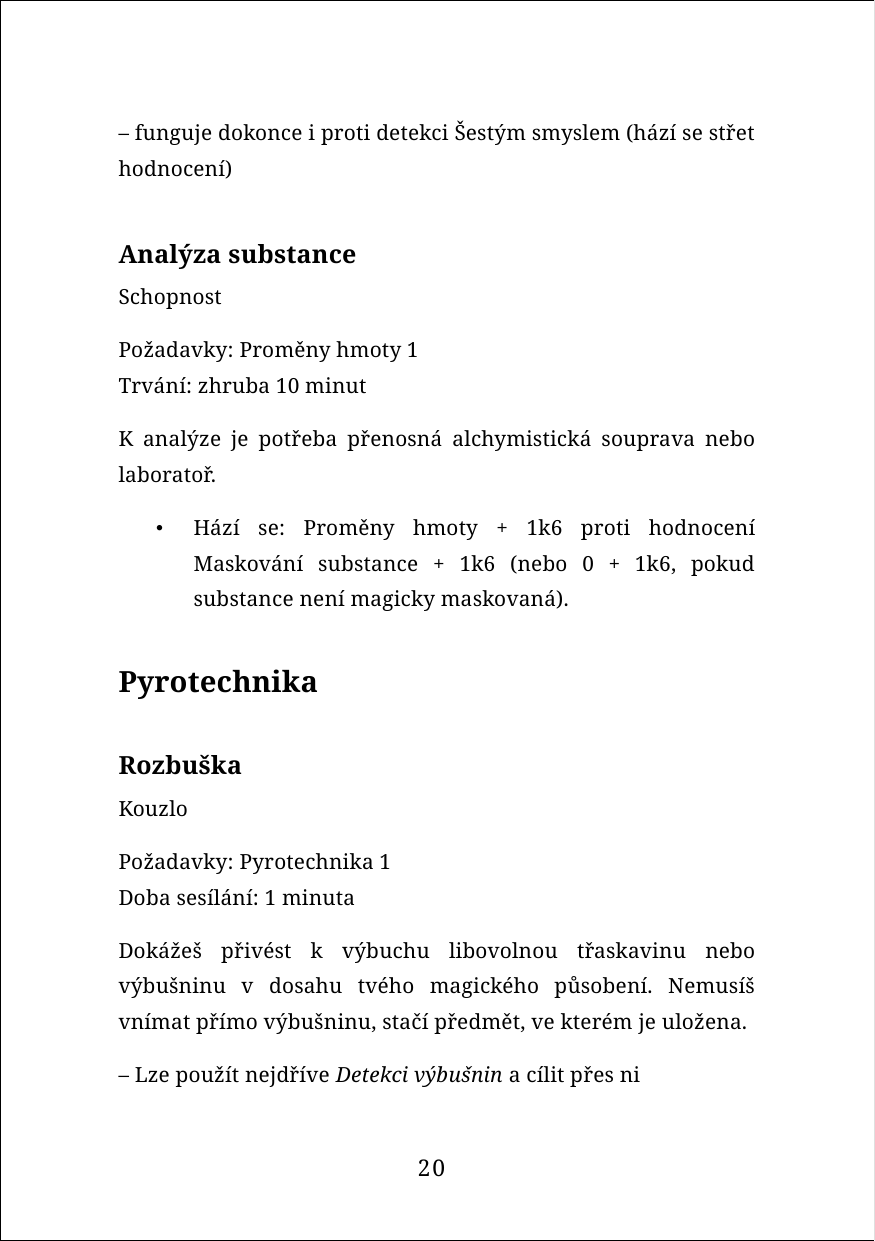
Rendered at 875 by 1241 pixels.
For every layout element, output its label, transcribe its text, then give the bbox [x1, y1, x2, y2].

subtitle Rozbuška [118, 748, 756, 782]
subtitle Pyrotechnika [118, 661, 756, 701]
text Dokážeš přivést k výbuchu libovolnou třaskavinu nebo výbušninu v dosahu tvého magického působení. Nemusíš vnímat přímo výbušninu, stačí předmět, ve kterém je uložena. [118, 936, 756, 1035]
text K analýze je potřeba přenosná alchymistická souprava nebo laboratoř. [118, 424, 756, 488]
subtitle Analýza substance [118, 237, 756, 271]
text Schopnost [118, 282, 756, 311]
list Hází se: Proměny hmoty + 1k6 proti hodnocení Maskování substance + 1k6 (nebo 0 + 1k6, pokud substance není magicky maskovaná). [156, 513, 756, 613]
text – funguje dokonce i proti detekci Šestým smyslem (hází se střet hodnocení) [118, 118, 756, 182]
text – Lze použít nejdříve Detekci výbušnin a cílit přes ni [118, 1060, 756, 1088]
text Kouzlo [118, 794, 756, 822]
text Požadavky: Pyrotechnika 1 Doba sesílání: 1 minuta [118, 847, 756, 911]
text Požadavky: Proměny hmoty 1 Trvání: zhruba 10 minut [118, 336, 756, 399]
